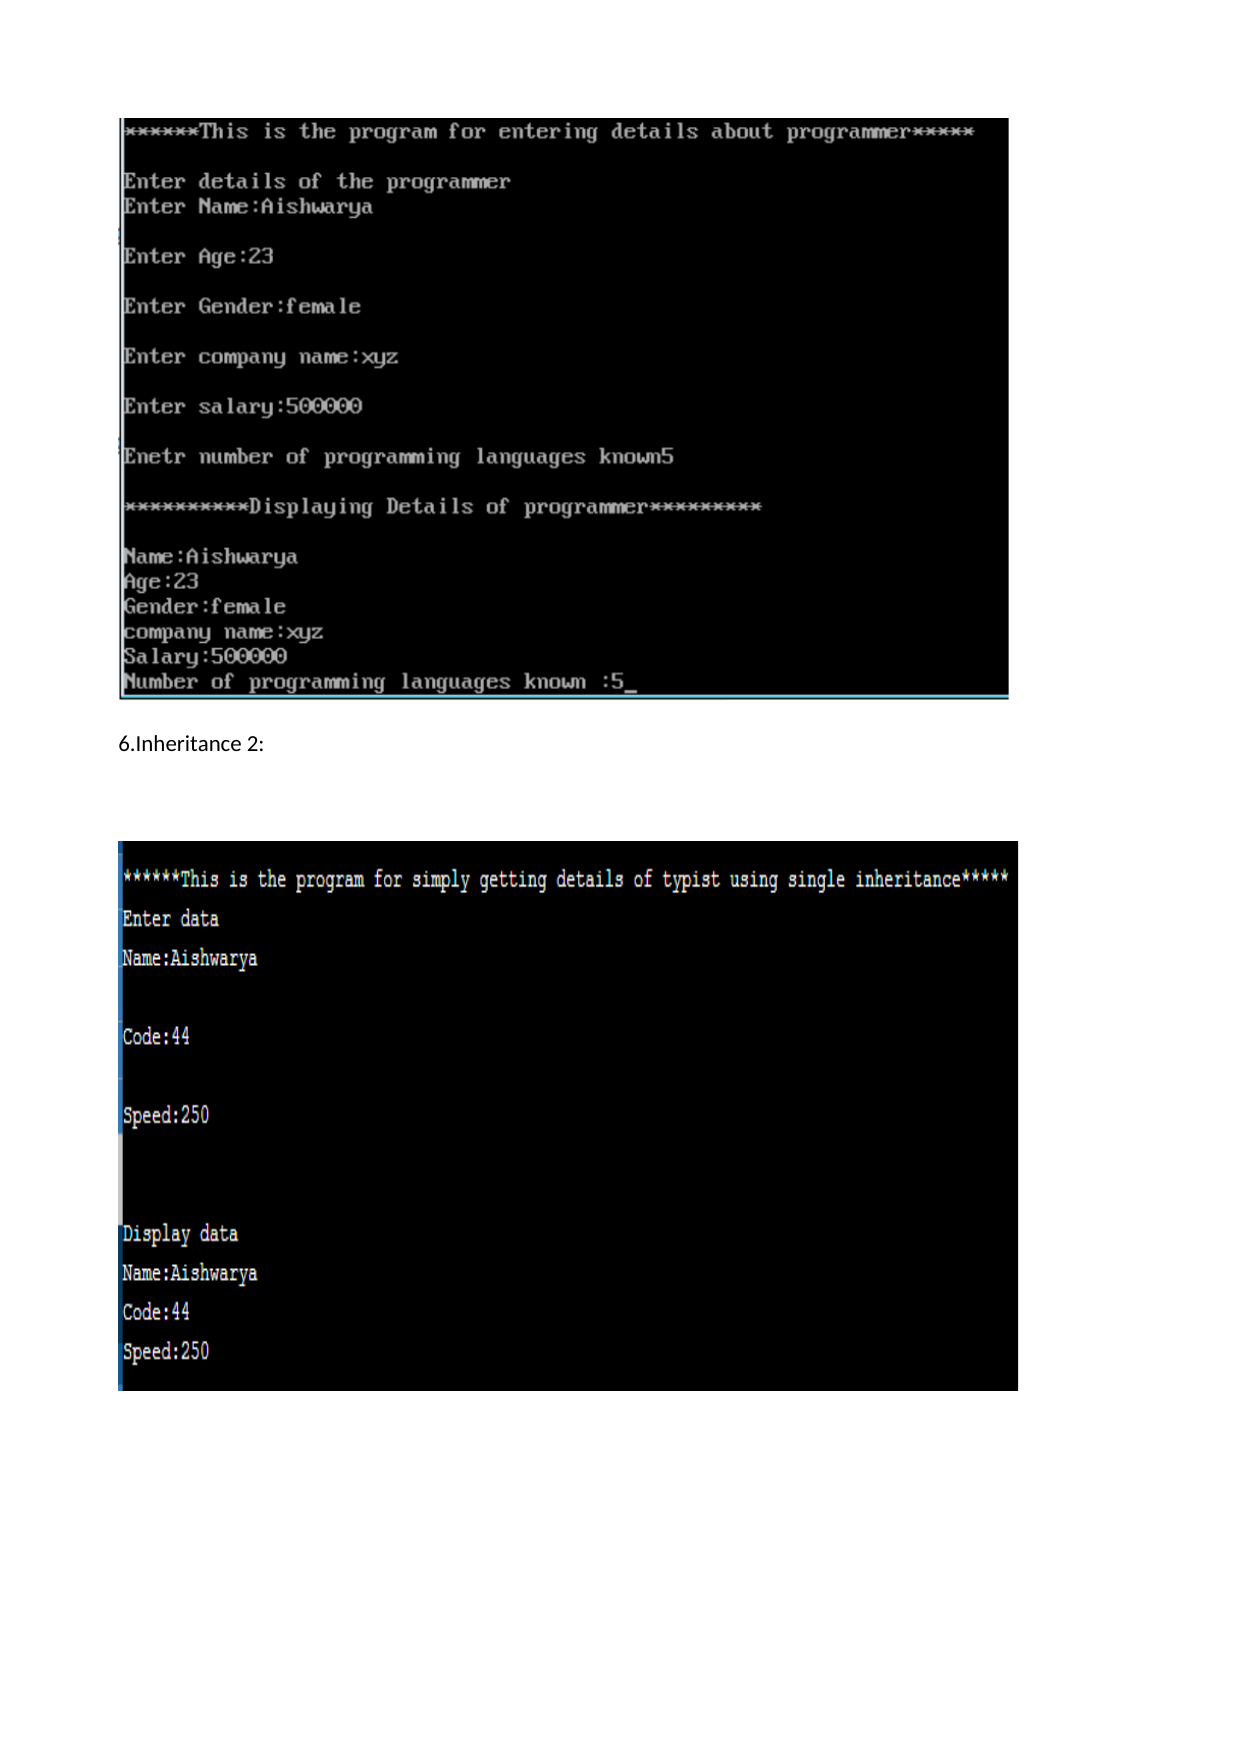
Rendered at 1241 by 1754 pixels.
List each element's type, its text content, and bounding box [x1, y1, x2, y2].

text 6.Inheritance 2: [118, 729, 1122, 757]
